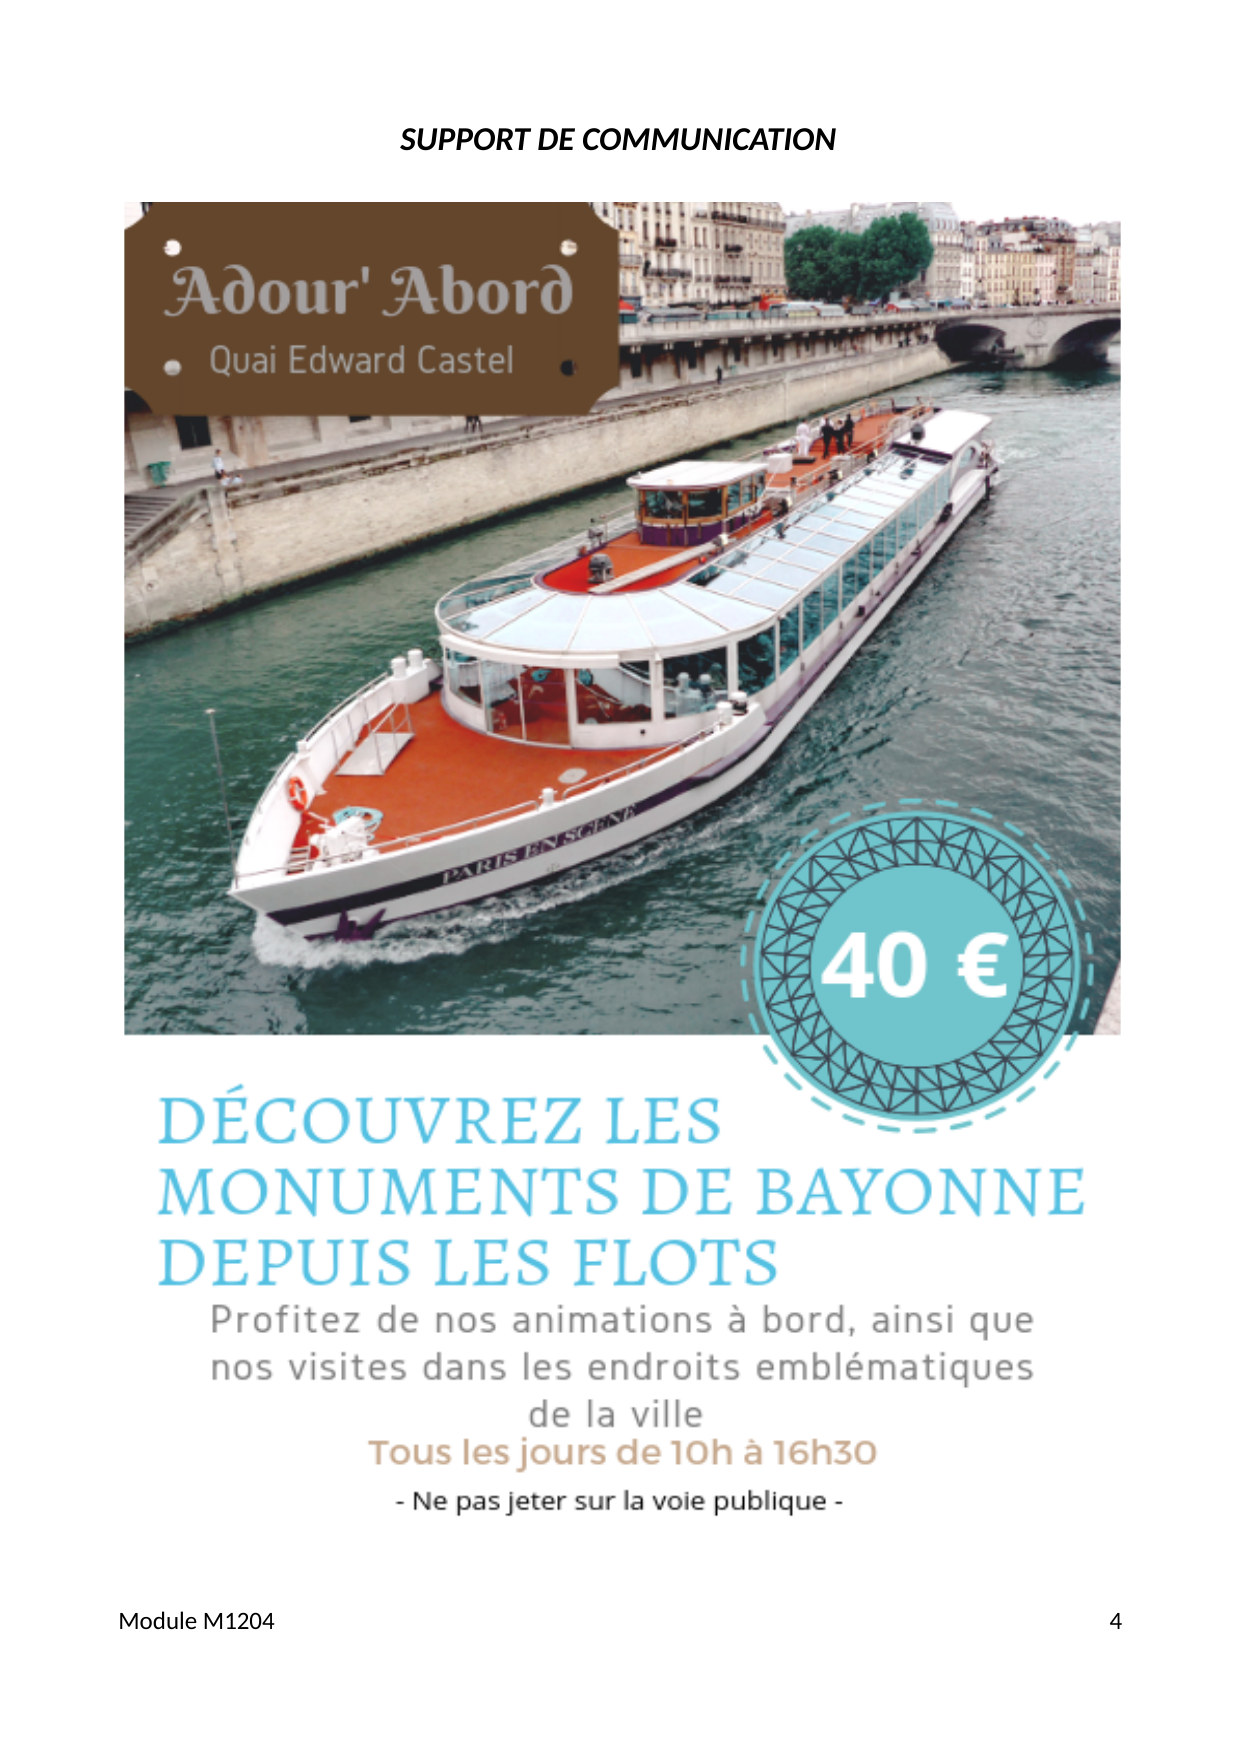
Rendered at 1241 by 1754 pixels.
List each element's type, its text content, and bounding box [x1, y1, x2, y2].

text SUPPORT DE COMMUNICATION [118, 118, 1122, 159]
picture [124, 202, 1121, 1526]
